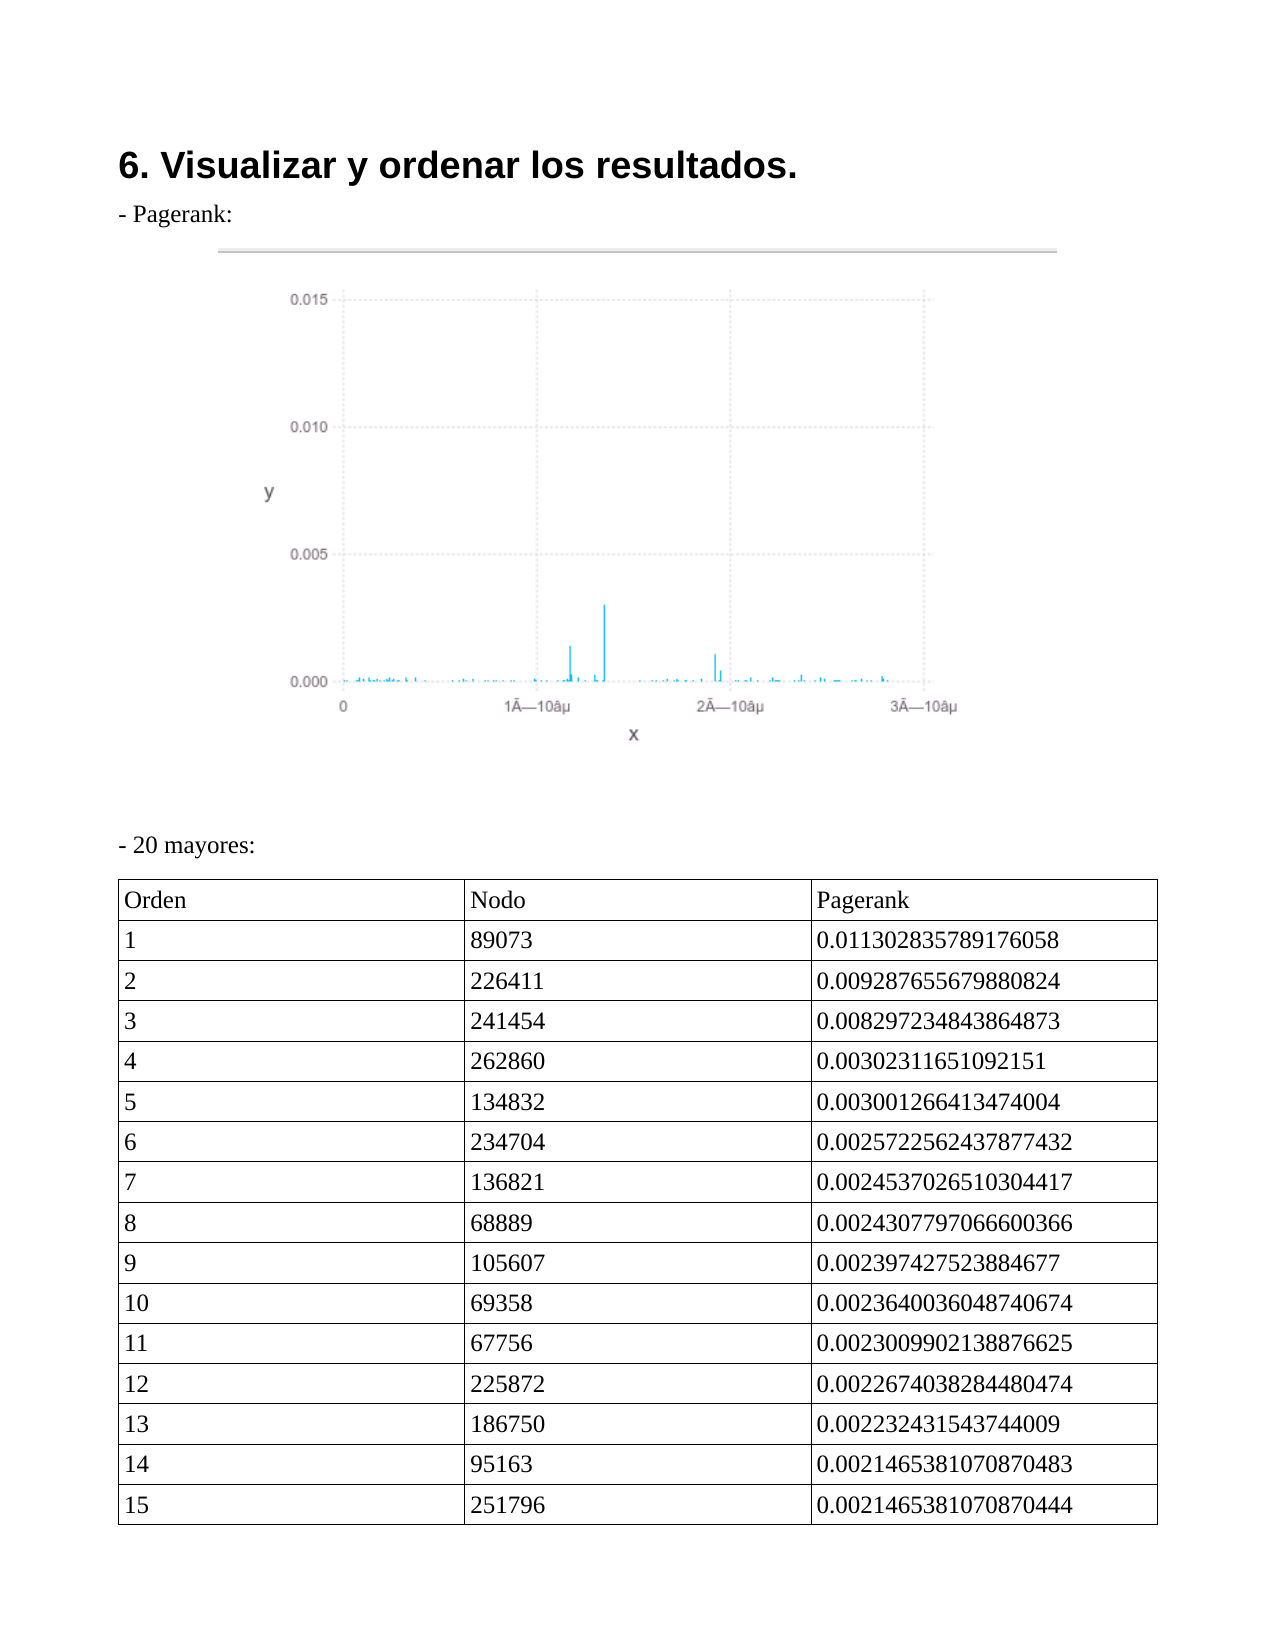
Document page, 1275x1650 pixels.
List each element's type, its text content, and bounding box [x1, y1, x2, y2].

table_cell 262860 [465, 1042, 811, 1081]
table_cell 67756 [465, 1324, 811, 1363]
table_cell 0.0022674038284480474 [812, 1364, 1157, 1403]
table_cell 0.0025722562437877432 [812, 1122, 1157, 1161]
table_cell 10 [119, 1284, 464, 1323]
table_cell 5 [119, 1082, 464, 1121]
table_cell 0.0021465381070870483 [812, 1445, 1157, 1484]
table_cell 136821 [465, 1162, 811, 1202]
table_cell 0.0023009902138876625 [812, 1324, 1157, 1363]
table_cell 0.008297234843864873 [812, 1001, 1157, 1041]
table_cell 0.009287655679880824 [812, 961, 1157, 1000]
table_cell 0.003001266413474004 [812, 1082, 1157, 1121]
table_cell 1 [119, 921, 464, 960]
table_cell 12 [119, 1364, 464, 1403]
table_cell 226411 [465, 961, 811, 1000]
table_cell 0.0024537026510304417 [812, 1162, 1157, 1202]
table_cell 0.00302311651092151 [812, 1042, 1157, 1081]
table_cell 7 [119, 1162, 464, 1202]
table_cell 8 [119, 1203, 464, 1242]
table_cell 105607 [465, 1243, 811, 1282]
table_header Pagerank [812, 880, 1157, 919]
table_cell 0.0024307797066600366 [812, 1203, 1157, 1242]
table_cell 134832 [465, 1082, 811, 1121]
table_cell 69358 [465, 1284, 811, 1323]
table_cell 6 [119, 1122, 464, 1161]
subtitle 6. Visualizar y ordenar los resultados. [118, 143, 1157, 187]
table_cell 0.002232431543744009 [812, 1404, 1157, 1444]
table_cell 2 [119, 961, 464, 1000]
table_cell 95163 [465, 1445, 811, 1484]
table_cell 225872 [465, 1364, 811, 1403]
table_cell 68889 [465, 1203, 811, 1242]
table_cell 0.011302835789176058 [812, 921, 1157, 960]
table_cell 89073 [465, 921, 811, 960]
table_cell 9 [119, 1243, 464, 1282]
table_cell 3 [119, 1001, 464, 1041]
table_cell 15 [119, 1485, 464, 1524]
table_cell 234704 [465, 1122, 811, 1161]
table_cell 186750 [465, 1404, 811, 1444]
table_cell 241454 [465, 1001, 811, 1041]
table_header Nodo [465, 880, 811, 919]
table_cell 13 [119, 1404, 464, 1444]
table_header Orden [119, 880, 464, 919]
table_cell 14 [119, 1445, 464, 1484]
table_cell 0.0023640036048740674 [812, 1284, 1157, 1323]
text - Pagerank: [118, 199, 1157, 228]
text - 20 mayores: [118, 248, 1157, 859]
table_cell 4 [119, 1042, 464, 1081]
table_cell 251796 [465, 1485, 811, 1524]
table_cell 0.002397427523884677 [812, 1243, 1157, 1282]
table_cell 0.0021465381070870444 [812, 1485, 1157, 1524]
table_cell 11 [119, 1324, 464, 1363]
